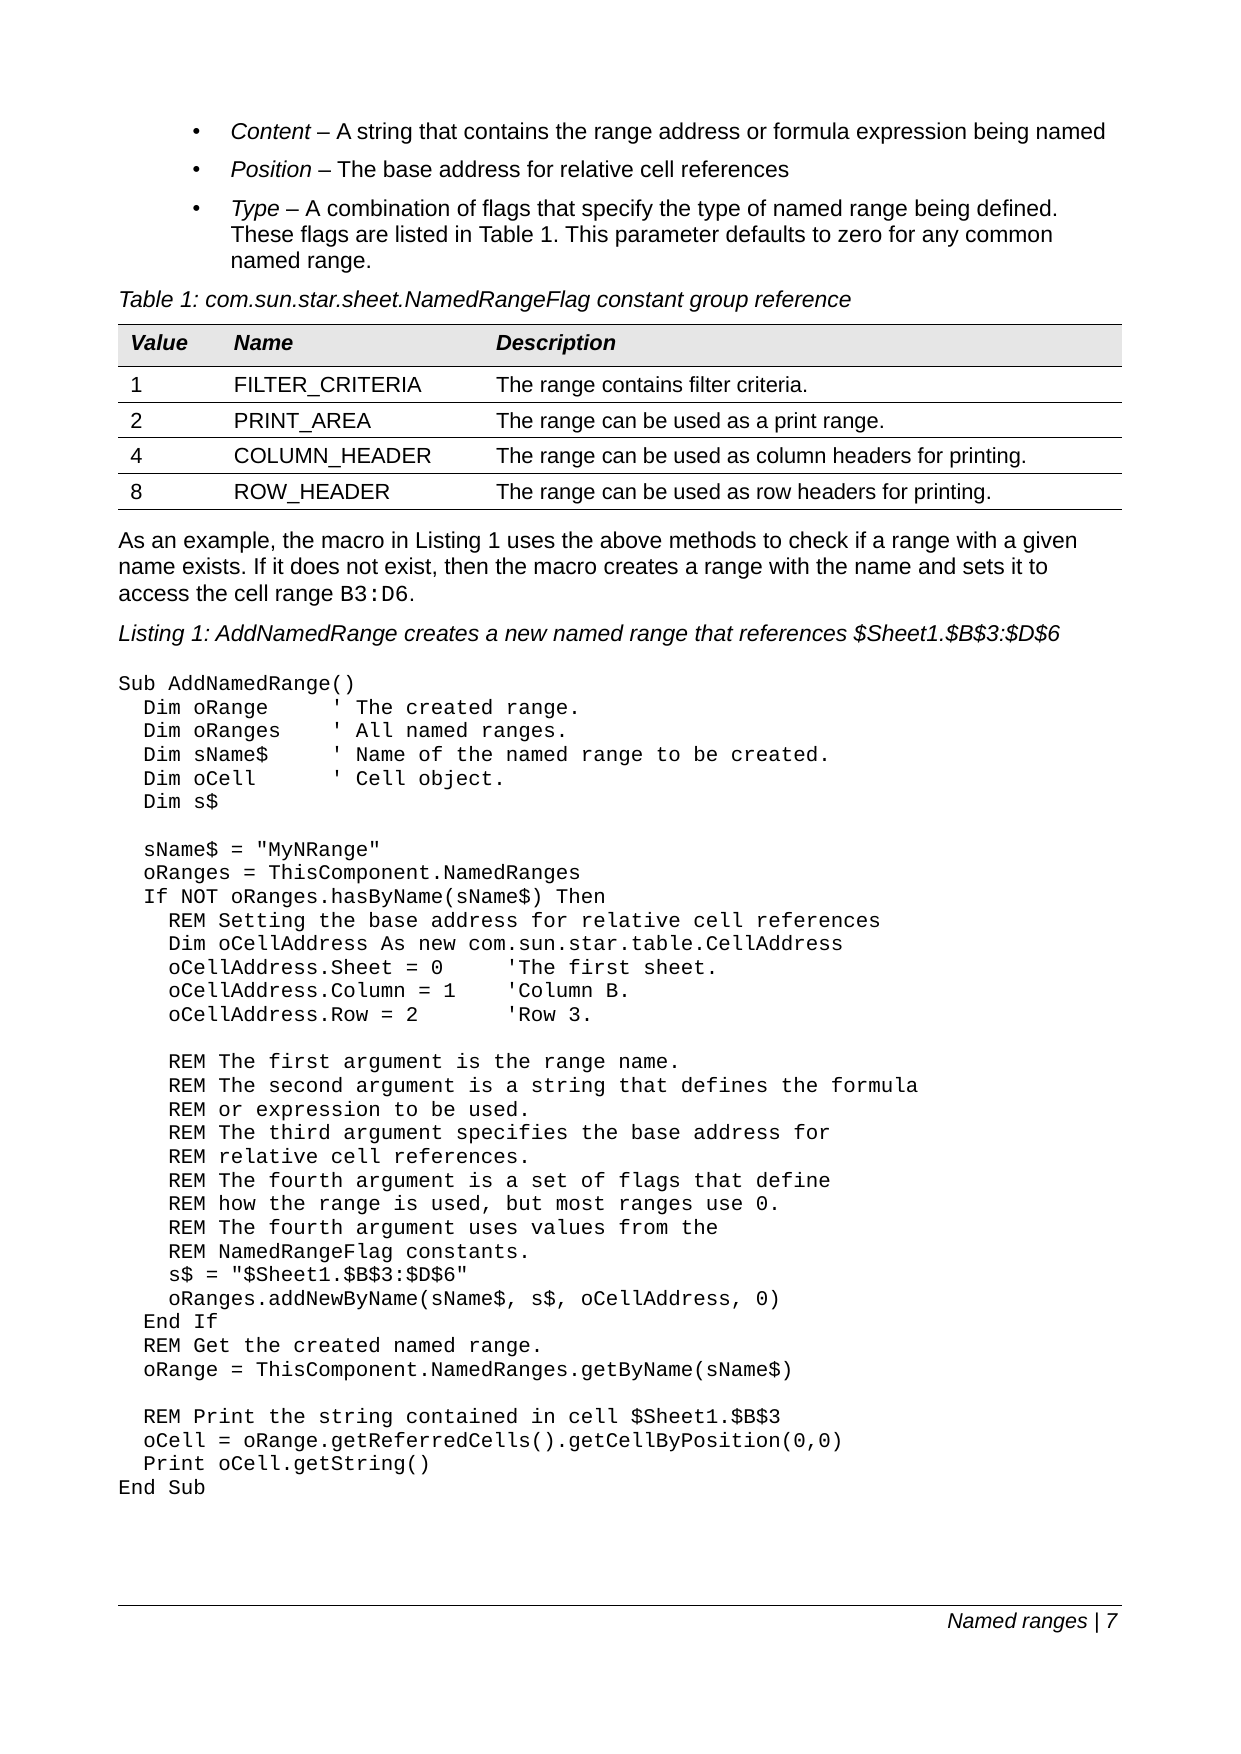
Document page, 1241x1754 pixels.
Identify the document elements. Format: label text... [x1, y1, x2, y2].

text Sub AddNamedRange() [118, 673, 1122, 697]
text As an example, the macro in Listing 1 uses the above methods to check if a range with a given name exists. If it does not exist, then the macro creates a range with the name and sets it to access the cell range B3:D6. [118, 527, 1122, 608]
text oRange = ThisComponent.NamedRanges.getByName(sName$) [118, 1359, 1122, 1382]
text REM relative cell references. [118, 1146, 1122, 1170]
table_header Value [118, 325, 222, 366]
text oCell = oRange.getReferredCells().getCellByPosition(0,0) [118, 1430, 1122, 1453]
text s$ = "$Sheet1.$B$3:$D$6" [118, 1264, 1122, 1288]
table_cell PRINT_AREA [222, 403, 484, 437]
text REM Setting the base address for relative cell references [118, 909, 1122, 933]
text oCellAddress.Column = 1 'Column B. [118, 981, 1122, 1004]
table_cell The range can be used as a print range. [484, 403, 1122, 437]
table_cell COLUMN_HEADER [222, 438, 484, 473]
text Dim s$ [118, 791, 1122, 815]
text REM The fourth argument uses values from the [118, 1217, 1122, 1241]
text sName$ = "MyNRange" [118, 839, 1122, 862]
table_cell FILTER_CRITERIA [222, 367, 484, 402]
table_cell 8 [118, 474, 222, 509]
text Dim oRange ' The created range. [118, 697, 1122, 720]
table_cell 2 [118, 403, 222, 437]
table_cell The range can be used as row headers for printing. [484, 474, 1122, 509]
table_cell The range can be used as column headers for printing. [484, 438, 1122, 473]
table_cell 4 [118, 438, 222, 473]
table_cell The range contains filter criteria. [484, 367, 1122, 402]
text oCellAddress.Sheet = 0 'The first sheet. [118, 957, 1122, 981]
text oRanges.addNewByName(sName$, s$, oCellAddress, 0) [118, 1288, 1122, 1312]
text REM Get the created named range. [118, 1335, 1122, 1359]
text Listing 1: AddNamedRange creates a new named range that references $Sheet1.$B$3:$D$6 [118, 620, 1122, 647]
table_header Description [484, 325, 1122, 366]
text oCellAddress.Row = 2 'Row 3. [118, 1004, 1122, 1028]
list Type – A combination of flags that specify the type of named range being defined. These flags are listed in Table 1. This parameter defaults to zero for any common named range. [192, 195, 1122, 274]
table_cell 1 [118, 367, 222, 402]
text Dim oRanges ' All named ranges. [118, 720, 1122, 744]
text REM The fourth argument is a set of flags that define [118, 1170, 1122, 1193]
text Table 1: com.sun.star.sheet.NamedRangeFlag constant group reference [118, 286, 1122, 312]
table_header Name [222, 325, 484, 366]
text REM how the range is used, but most ranges use 0. [118, 1193, 1122, 1217]
text If NOT oRanges.hasByName(sName$) Then [118, 886, 1122, 909]
text REM The first argument is the range name. [118, 1051, 1122, 1075]
text REM Print the string contained in cell $Sheet1.$B$3 [118, 1406, 1122, 1430]
text REM The third argument specifies the base address for [118, 1122, 1122, 1146]
table_cell ROW_HEADER [222, 474, 484, 509]
text REM NamedRangeFlag constants. [118, 1241, 1122, 1264]
text REM The second argument is a string that defines the formula [118, 1075, 1122, 1099]
text Dim oCell ' Cell object. [118, 768, 1122, 791]
text oRanges = ThisComponent.NamedRanges [118, 862, 1122, 886]
text Dim oCellAddress As new com.sun.star.table.CellAddress [118, 933, 1122, 957]
list Position – The base address for relative cell references [192, 156, 1122, 183]
text Dim sName$ ' Name of the named range to be created. [118, 744, 1122, 768]
text REM or expression to be used. [118, 1099, 1122, 1122]
text End Sub [118, 1477, 1122, 1501]
text End If [118, 1312, 1122, 1335]
list Content – A string that contains the range address or formula expression being named [192, 118, 1122, 144]
text Print oCell.getString() [118, 1453, 1122, 1477]
